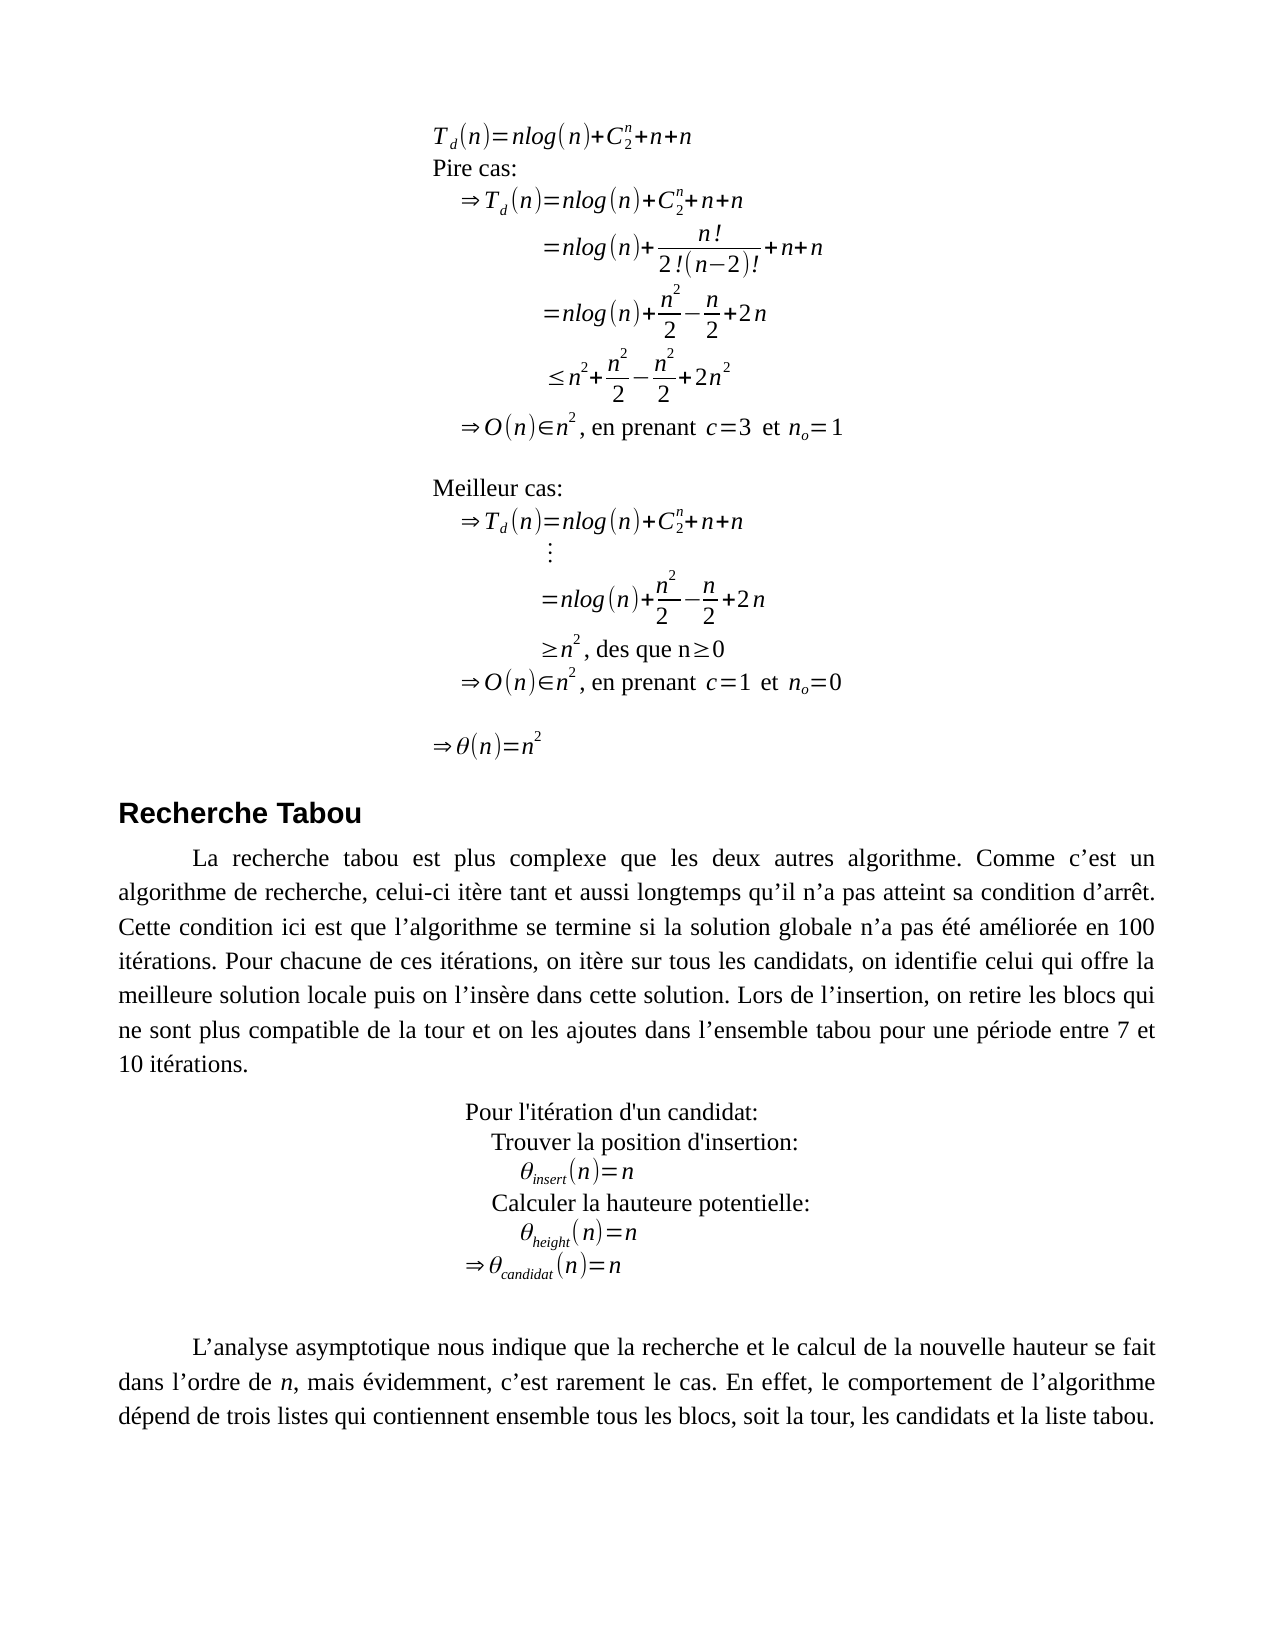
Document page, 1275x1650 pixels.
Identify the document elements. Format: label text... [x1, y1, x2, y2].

text L’analyse asymptotique nous indique que la recherche et le calcul de la nouvelle hauteur se fait dans l’ordre de n, mais évidemment, c’est rarement le cas. En effet, le comportement de l’algorithme dépend de trois listes qui contiennent ensemble tous les blocs, soit la tour, les candidats et la liste tabou. [118, 1332, 1157, 1430]
subtitle Recherche Tabou [118, 796, 1157, 830]
text La recherche tabou est plus complexe que les deux autres algorithme. Comme c’est un algorithme de recherche, celui-ci itère tant et aussi longtemps qu’il n’a pas atteint sa condition d’arrêt. Cette condition ici est que l’algorithme se termine si la solution globale n’a pas été améliorée en 100 itérations. Pour chacune de ces itérations, on itère sur tous les candidats, on identifie celui qui offre la meilleure solution locale puis on l’insère dans cette solution. Lors de l’insertion, on retire les blocs qui ne sont plus compatible de la tour et on les ajoutes dans l’ensemble tabou pour une période entre 7 et 10 itérations. [118, 843, 1157, 1078]
